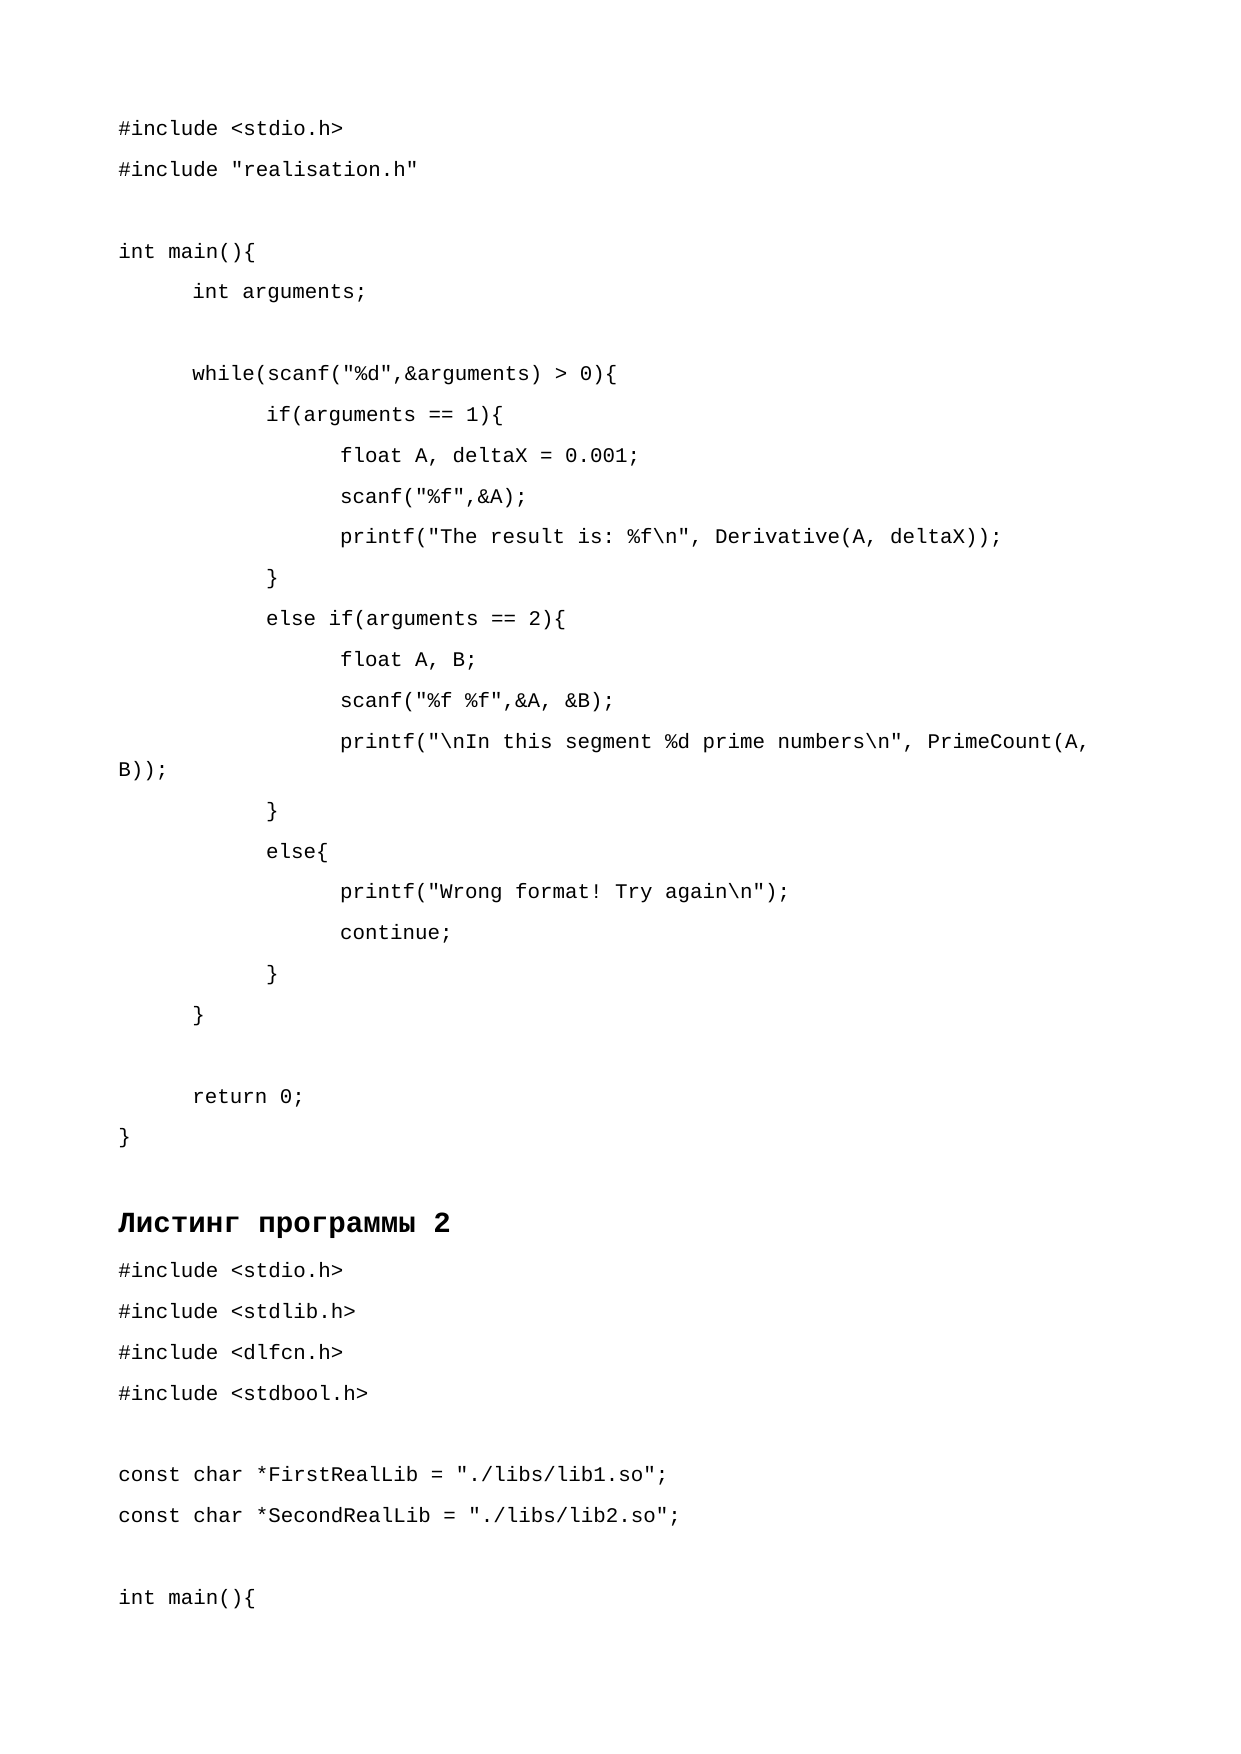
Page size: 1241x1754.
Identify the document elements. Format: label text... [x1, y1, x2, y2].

text return 0; [118, 1086, 1122, 1109]
text } [118, 1126, 1122, 1150]
text scanf("%f",&A); [118, 486, 1122, 509]
text else if(arguments == 2){ [118, 608, 1122, 632]
text printf("The result is: %f\n", Derivative(A, deltaX)); [118, 526, 1122, 550]
text } [118, 567, 1122, 591]
text int main(){ [118, 1587, 1122, 1611]
text float A, deltaX = 0.001; [118, 445, 1122, 468]
text const char *FirstRealLib = "./libs/lib1.so"; [118, 1464, 1122, 1488]
text if(arguments == 1){ [118, 404, 1122, 428]
text #include "realisation.h" [118, 159, 1122, 183]
text #include <stdbool.h> [118, 1383, 1122, 1406]
text printf("\nIn this segment %d prime numbers\n", PrimeCount(A, B)); [118, 731, 1122, 783]
text const char *SecondRealLib = "./libs/lib2.so"; [118, 1505, 1122, 1529]
text #include <stdlib.h> [118, 1301, 1122, 1325]
text while(scanf("%d",&arguments) > 0){ [118, 363, 1122, 387]
text int arguments; [118, 281, 1122, 305]
text printf("Wrong format! Try again\n"); [118, 881, 1122, 905]
text } [118, 800, 1122, 823]
text int main(){ [118, 241, 1122, 264]
text float A, B; [118, 649, 1122, 673]
text #include <stdio.h> [118, 118, 1122, 142]
text } [118, 1004, 1122, 1028]
text #include <stdio.h> [118, 1260, 1122, 1284]
text } [118, 963, 1122, 987]
text continue; [118, 922, 1122, 946]
text Листинг программы 2 [118, 1208, 1122, 1241]
text #include <dlfcn.h> [118, 1342, 1122, 1366]
text else{ [118, 841, 1122, 864]
text scanf("%f %f",&A, &B); [118, 690, 1122, 713]
